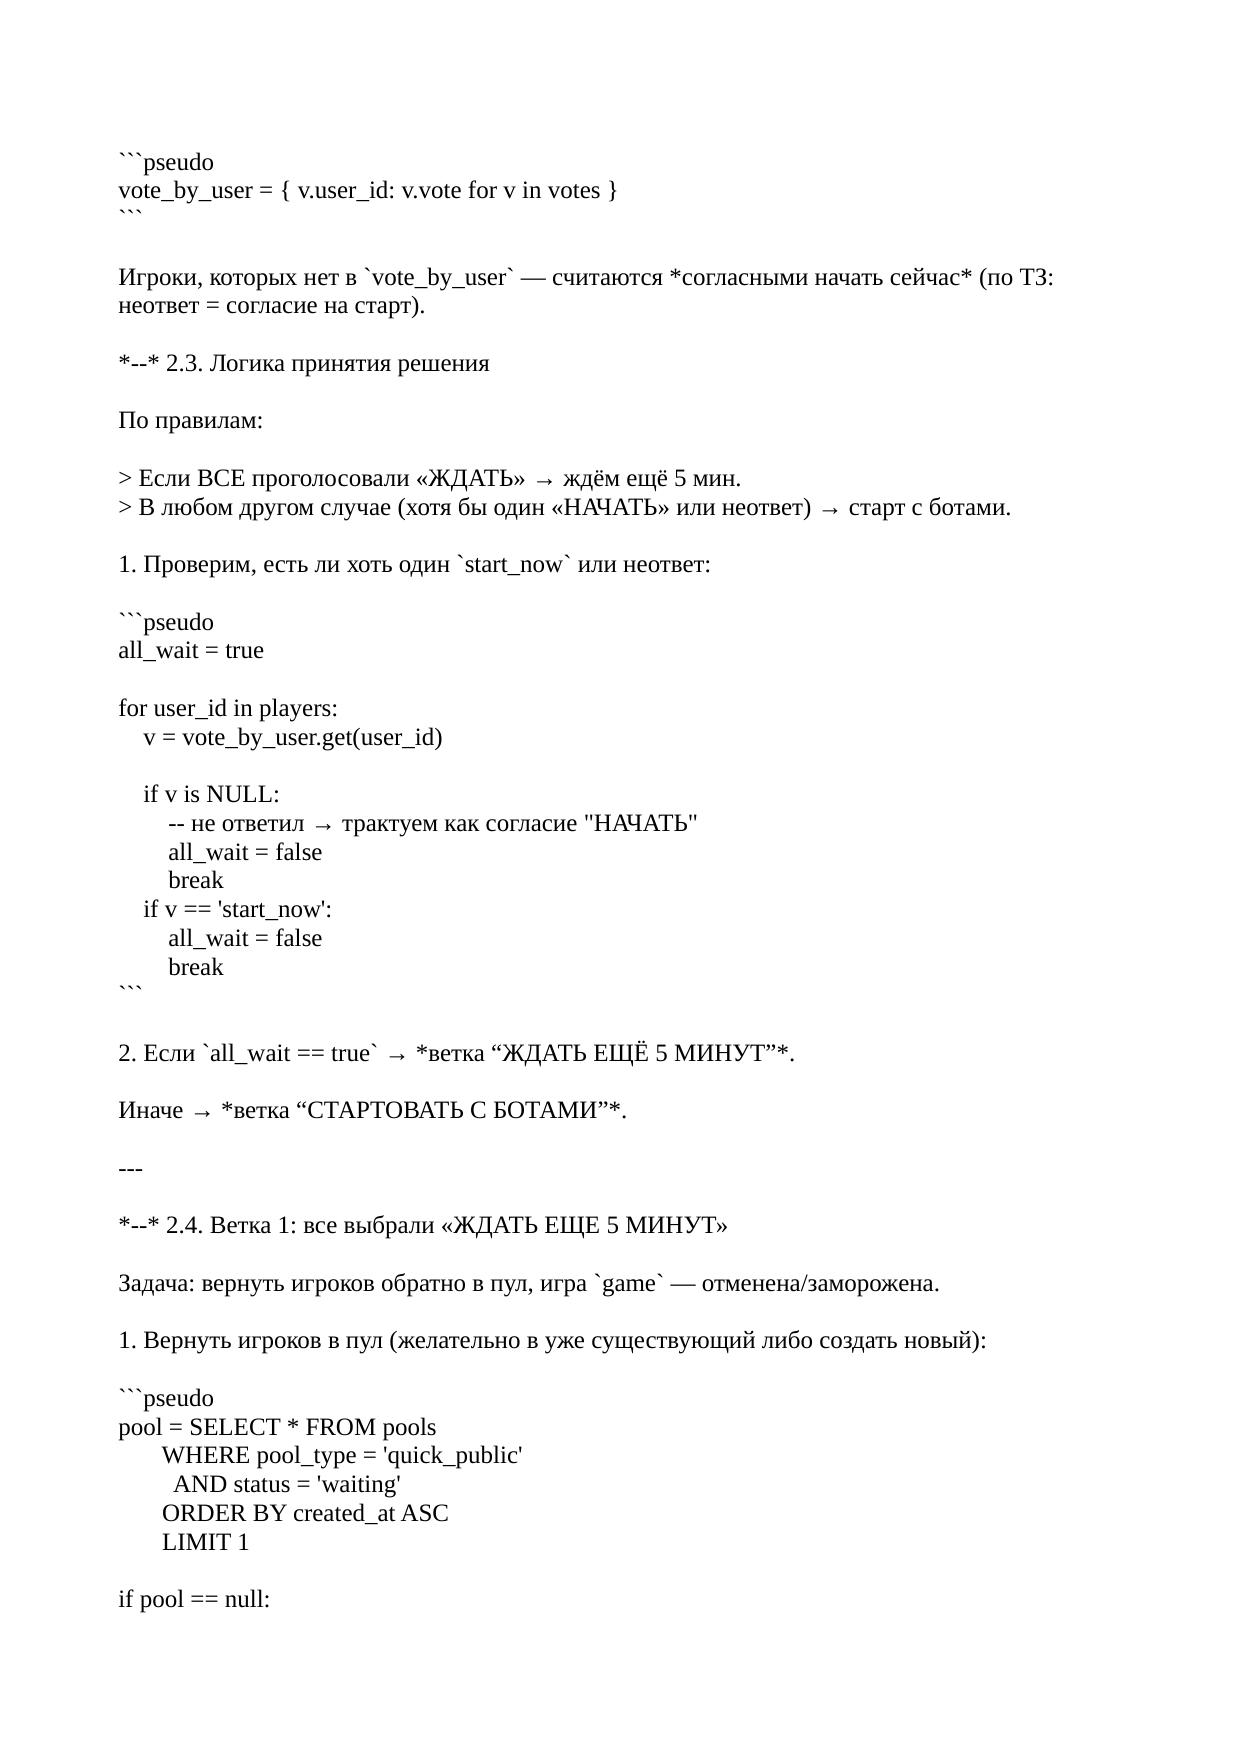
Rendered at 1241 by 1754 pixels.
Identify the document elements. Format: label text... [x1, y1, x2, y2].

text if pool == null: [118, 1584, 1122, 1613]
text break [118, 952, 1122, 981]
text 2. Если `all_wait == true` → *ветка “ЖДАТЬ ЕЩЁ 5 МИНУТ”*. [118, 1038, 1122, 1067]
text -- не ответил → трактуем как согласие "НАЧАТЬ" [118, 808, 1122, 837]
text 1. Проверим, есть ли хоть один `start_now` или неответ: [118, 549, 1122, 578]
text *--* 2.3. Логика принятия решения [118, 348, 1122, 377]
text if v is NULL: [118, 779, 1122, 808]
text AND status = 'waiting' [118, 1469, 1122, 1498]
text ```pseudo [118, 607, 1122, 636]
text *--* 2.4. Ветка 1: все выбрали «ЖДАТЬ ЕЩЕ 5 МИНУТ» [118, 1211, 1122, 1239]
text Иначе → *ветка “СТАРТОВАТЬ С БОТАМИ”*. [118, 1096, 1122, 1124]
text ```pseudo [118, 147, 1122, 176]
text > Если ВСЕ проголосовали «ЖДАТЬ» → ждём ещё 5 мин. [118, 463, 1122, 492]
text LIMIT 1 [118, 1527, 1122, 1556]
text --- [118, 1153, 1122, 1182]
text break [118, 866, 1122, 894]
text Задача: вернуть игроков обратно в пул, игра `game` — отменена/заморожена. [118, 1268, 1122, 1297]
text pool = SELECT * FROM pools [118, 1412, 1122, 1441]
text WHERE pool_type = 'quick_public' [118, 1441, 1122, 1469]
text all_wait = false [118, 923, 1122, 952]
text v = vote_by_user.get(user_id) [118, 722, 1122, 751]
text ``` [118, 204, 1122, 233]
text Игроки, которых нет в `vote_by_user` — считаются *согласными начать сейчас* (по ТЗ: неответ = согласие на старт). [118, 262, 1122, 319]
text > В любом другом случае (хотя бы один «НАЧАТЬ» или неответ) → старт с ботами. [118, 492, 1122, 521]
text for user_id in players: [118, 693, 1122, 722]
text По правилам: [118, 406, 1122, 434]
text ORDER BY created_at ASC [118, 1498, 1122, 1527]
text 1. Вернуть игроков в пул (желательно в уже существующий либо создать новый): [118, 1326, 1122, 1354]
text ```pseudo [118, 1383, 1122, 1412]
text vote_by_user = { v.user_id: v.vote for v in votes } [118, 176, 1122, 204]
text all_wait = false [118, 837, 1122, 866]
text ``` [118, 981, 1122, 1009]
text if v == 'start_now': [118, 894, 1122, 923]
text all_wait = true [118, 636, 1122, 664]
